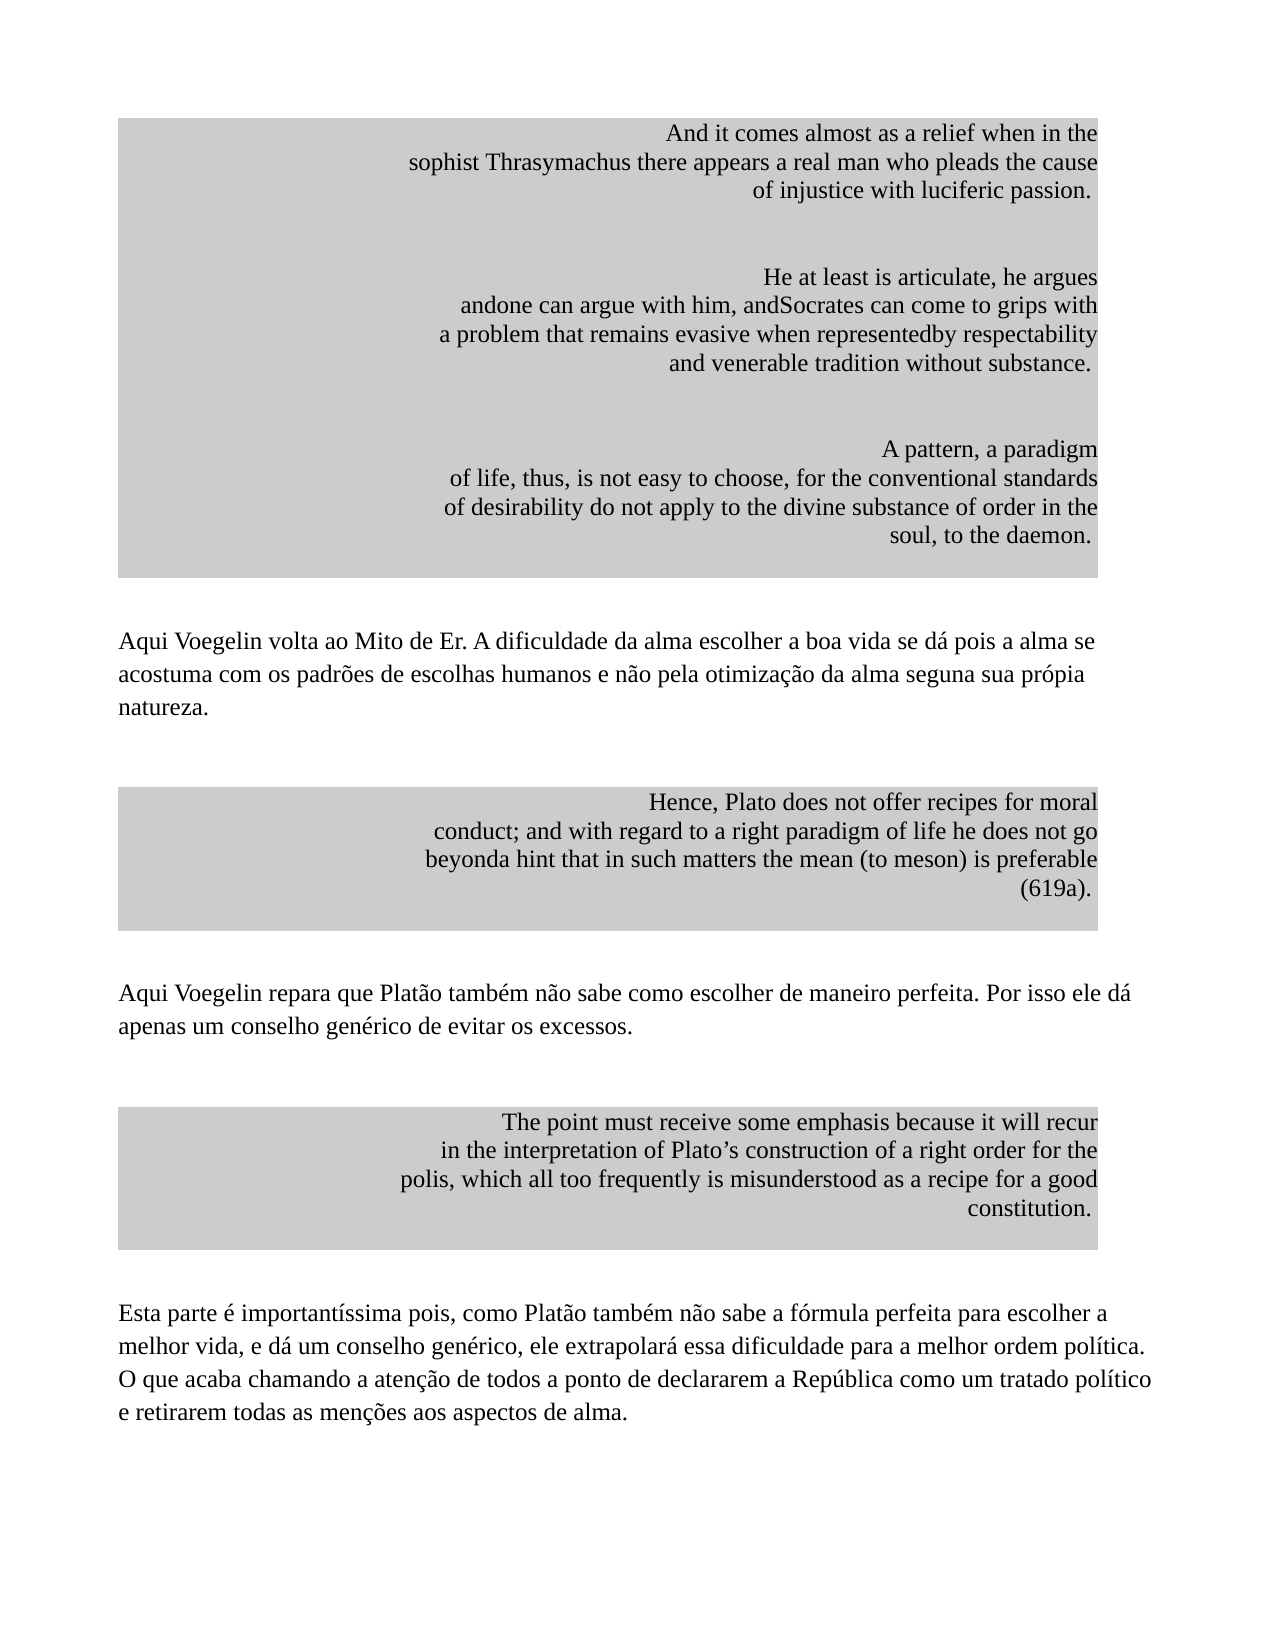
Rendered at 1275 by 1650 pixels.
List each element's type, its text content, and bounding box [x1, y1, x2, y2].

text Aqui Voegelin volta ao Mito de Er. A dificuldade da alma escolher a boa vida se dá pois a alma se acostuma com os padrões de escolhas humanos e não pela otimização da alma seguna sua própia natureza. [118, 626, 1157, 721]
text And it comes almost as a relief when in the sophist Thrasymachus there appears a real man who pleads the cause of injustice with luciferic passion. [118, 118, 1098, 233]
text A pattern, a paradigm of life, thus, is not easy to choose, for the conventional standards of desirability do not apply to the divine substance of order in the soul, to the daemon. [118, 434, 1098, 578]
text Aqui Voegelin repara que Platão também não sabe como escolher de maneiro perfeita. Por isso ele dá apenas um conselho genérico de evitar os excessos. [118, 978, 1157, 1040]
text The point must receive some emphasis because it will recur in the interpretation of Plato’s construction of a right order for the polis, which all too frequently is misunderstood as a recipe for a good constitution. [118, 1107, 1098, 1250]
text Hence, Plato does not offer recipes for moral conduct; and with regard to a right paradigm of life he does not go beyonda hint that in such matters the mean (to meson) is preferable (619a). [118, 787, 1098, 931]
text Esta parte é importantíssima pois, como Platão também não sabe a fórmula perfeita para escolher a melhor vida, e dá um conselho genérico, ele extrapolará essa dificuldade para a melhor ordem política. O que acaba chamando a atenção de todos a ponto de declararem a República como um tratado político e retirarem todas as menções aos aspectos de alma. [118, 1298, 1157, 1426]
text He at least is articulate, he argues andone can argue with him, andSocrates can come to grips with a problem that remains evasive when representedby respectability and venerable tradition without substance. [118, 262, 1098, 406]
